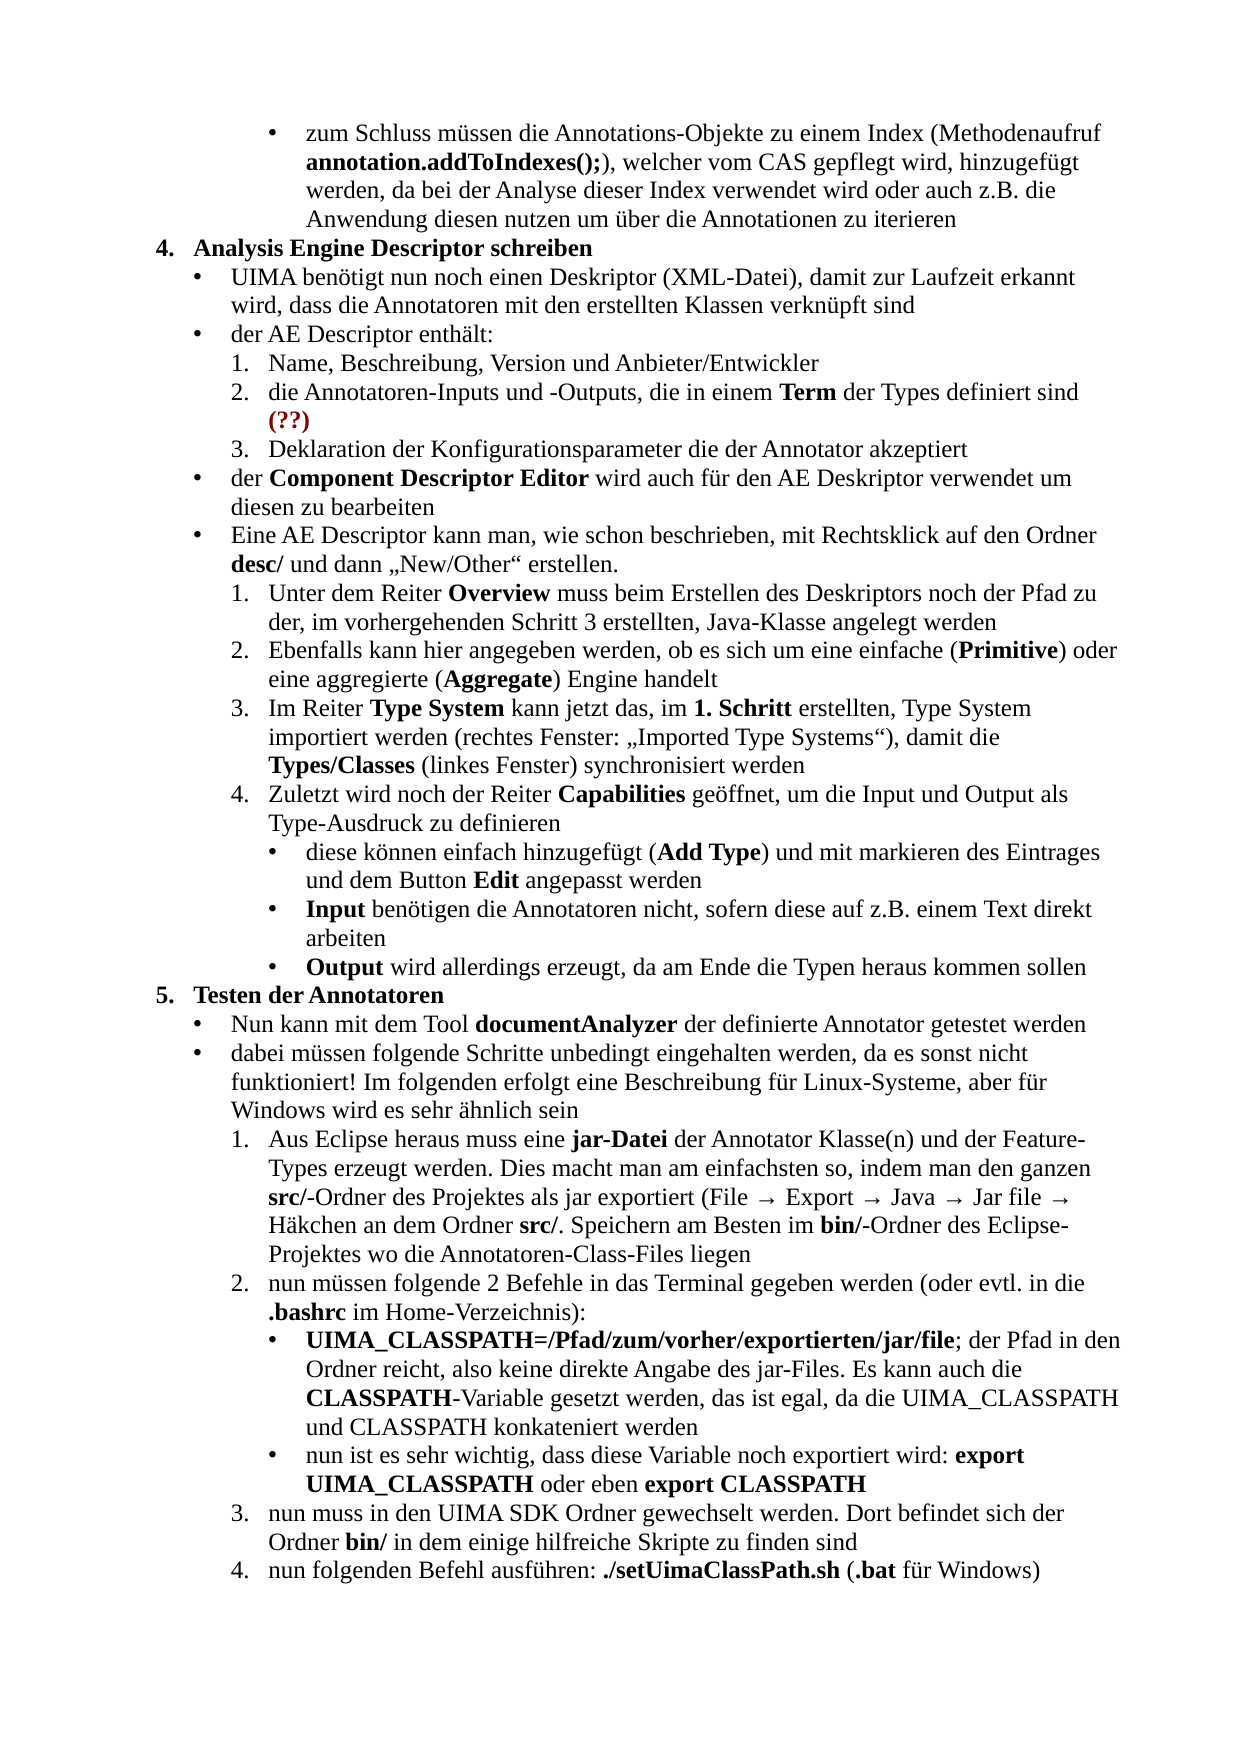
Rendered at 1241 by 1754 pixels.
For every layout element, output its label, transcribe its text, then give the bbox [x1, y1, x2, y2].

list Aus Eclipse heraus muss eine jar-Datei der Annotator Klasse(n) und der Feature-Types erzeugt werden. Dies macht man am einfachsten so, indem man den ganzen src/-Ordner des Projektes als jar exportiert (File → Export → Java → Jar file → Häkchen an dem Ordner src/. Speichern am Besten im bin/-Ordner des Eclipse-Projektes wo die Annotatoren-Class-Files liegen [231, 1124, 1122, 1268]
list nun müssen folgende 2 Befehle in das Terminal gegeben werden (oder evtl. in die .bashrc im Home-Verzeichnis): [231, 1268, 1122, 1326]
list Deklaration der Konfigurationsparameter die der Annotator akzeptiert [231, 434, 1122, 463]
list UIMA benötigt nun noch einen Deskriptor (XML-Datei), damit zur Laufzeit erkannt wird, dass die Annotatoren mit den erstellten Klassen verknüpft sind [193, 262, 1122, 319]
list die Annotatoren-Inputs und -Outputs, die in einem Term der Types definiert sind (??) [231, 377, 1122, 434]
list nun muss in den UIMA SDK Ordner gewechselt werden. Dort befindet sich der Ordner bin/ in dem einige hilfreiche Skripte zu finden sind [231, 1498, 1122, 1556]
list Zuletzt wird noch der Reiter Capabilities geöffnet, um die Input und Output als Type-Ausdruck zu definieren [231, 779, 1122, 837]
list nun ist es sehr wichtig, dass diese Variable noch exportiert wird: export UIMA_CLASSPATH oder eben export CLASSPATH [268, 1441, 1122, 1498]
list Ebenfalls kann hier angegeben werden, ob es sich um eine einfache (Primitive) oder eine aggregierte (Aggregate) Engine handelt [231, 636, 1122, 693]
list zum Schluss müssen die Annotations-Objekte zu einem Index (Methodenaufruf annotation.addToIndexes();), welcher vom CAS gepflegt wird, hinzugefügt werden, da bei der Analyse dieser Index verwendet wird oder auch z.B. die Anwendung diesen nutzen um über die Annotationen zu iterieren [268, 118, 1122, 233]
list Eine AE Descriptor kann man, wie schon beschrieben, mit Rechtsklick auf den Ordner desc/ und dann „New/Other“ erstellen. [193, 521, 1122, 578]
list Name, Beschreibung, Version und Anbieter/Entwickler [231, 348, 1122, 377]
list Input benötigen die Annotatoren nicht, sofern diese auf z.B. einem Text direkt arbeiten [268, 894, 1122, 952]
list der AE Descriptor enthält: [193, 319, 1122, 348]
list der Component Descriptor Editor wird auch für den AE Deskriptor verwendet um diesen zu bearbeiten [193, 463, 1122, 521]
list Im Reiter Type System kann jetzt das, im 1. Schritt erstellten, Type System importiert werden (rechtes Fenster: „Imported Type Systems“), damit die Types/Classes (linkes Fenster) synchronisiert werden [231, 693, 1122, 779]
list diese können einfach hinzugefügt (Add Type) und mit markieren des Eintrages und dem Button Edit angepasst werden [268, 837, 1122, 894]
list Analysis Engine Descriptor schreiben [156, 233, 1122, 262]
list UIMA_CLASSPATH=/Pfad/zum/vorher/exportierten/jar/file; der Pfad in den Ordner reicht, also keine direkte Angabe des jar-Files. Es kann auch die CLASSPATH-Variable gesetzt werden, das ist egal, da die UIMA_CLASSPATH und CLASSPATH konkateniert werden [268, 1326, 1122, 1441]
list Nun kann mit dem Tool documentAnalyzer der definierte Annotator getestet werden [193, 1009, 1122, 1038]
list dabei müssen folgende Schritte unbedingt eingehalten werden, da es sonst nicht funktioniert! Im folgenden erfolgt eine Beschreibung für Linux-Systeme, aber für Windows wird es sehr ähnlich sein [193, 1038, 1122, 1124]
list nun folgenden Befehl ausführen: ./setUimaClassPath.sh (.bat für Windows) [231, 1556, 1122, 1584]
list Testen der Annotatoren [156, 981, 1122, 1009]
list Output wird allerdings erzeugt, da am Ende die Typen heraus kommen sollen [268, 952, 1122, 981]
list Unter dem Reiter Overview muss beim Erstellen des Deskriptors noch der Pfad zu der, im vorhergehenden Schritt 3 erstellten, Java-Klasse angelegt werden [231, 578, 1122, 636]
